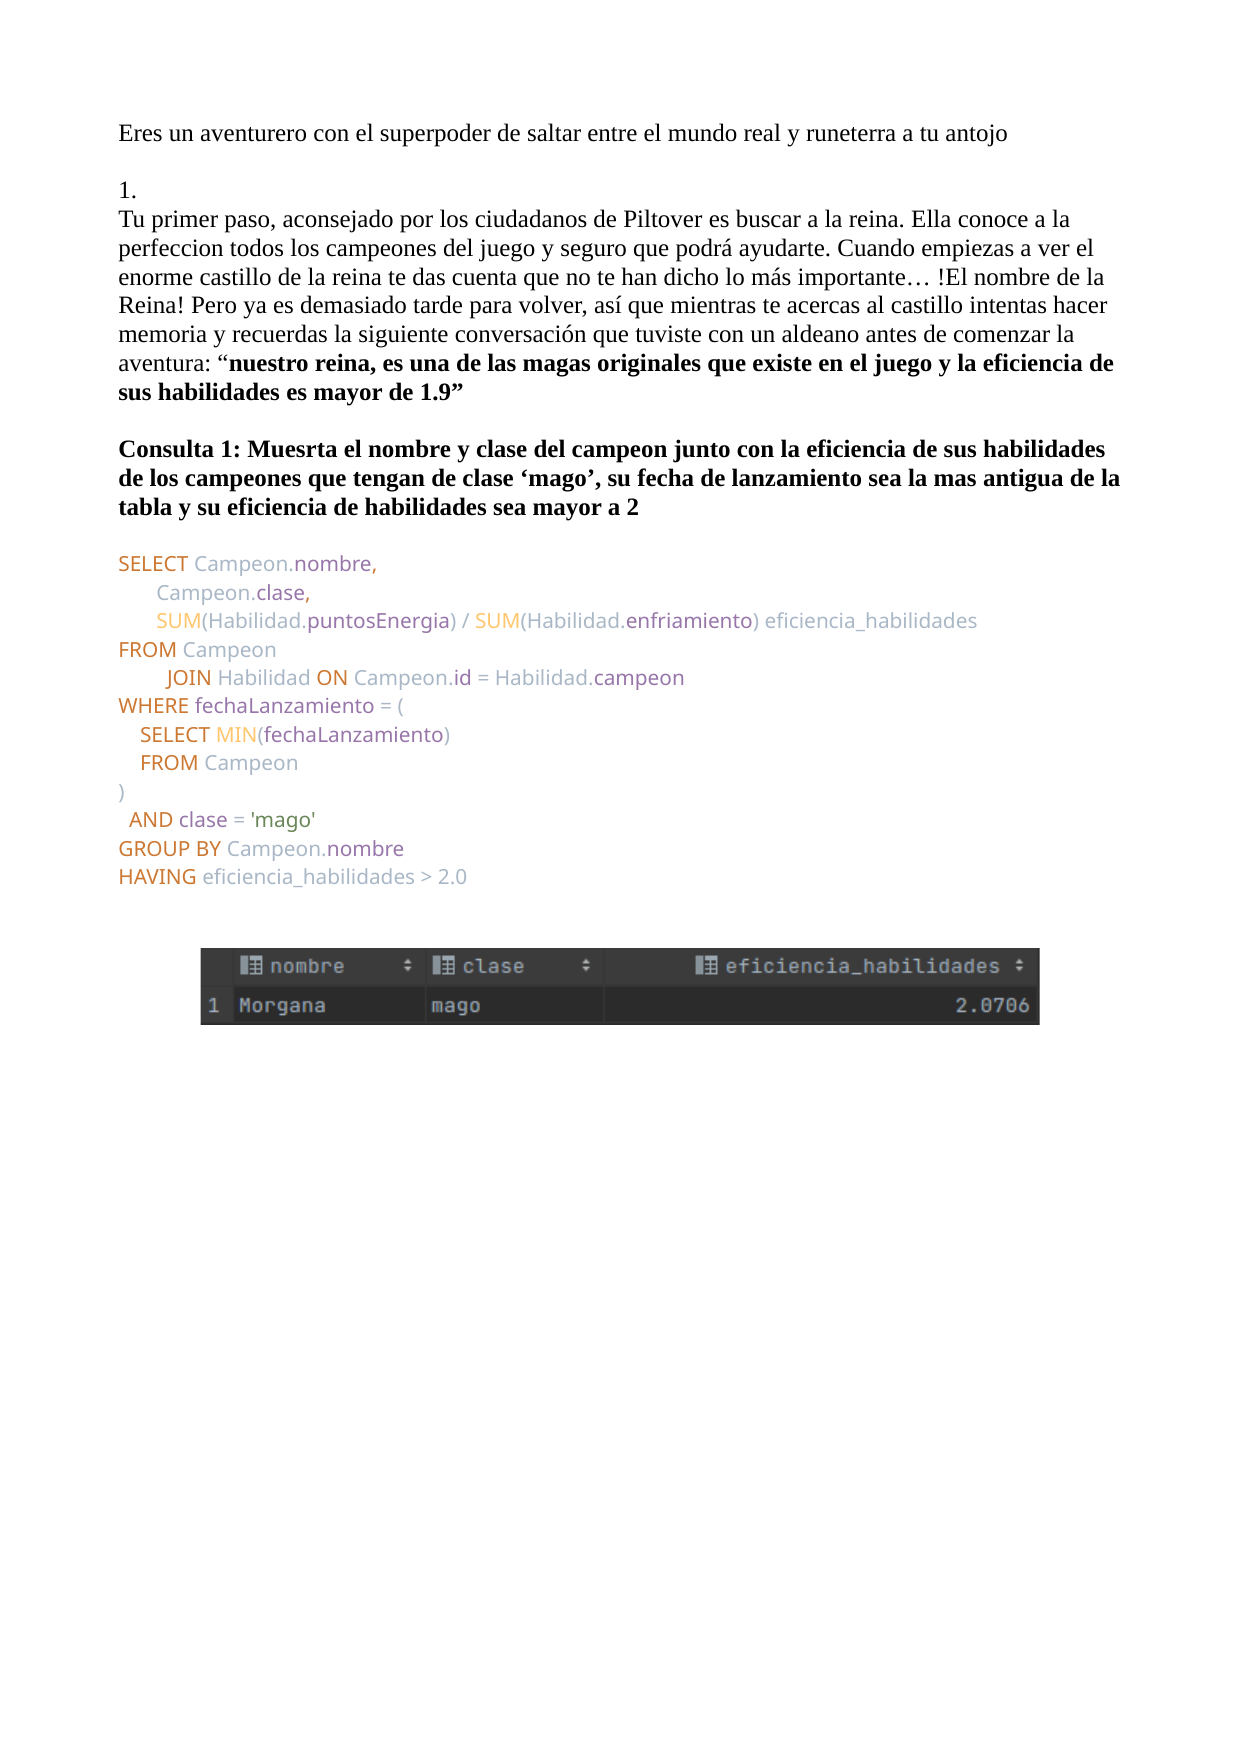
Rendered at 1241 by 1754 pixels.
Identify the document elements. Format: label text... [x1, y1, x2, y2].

text Tu primer paso, aconsejado por los ciudadanos de Piltover es buscar a la reina. Ella conoce a la perfeccion todos los campeones del juego y seguro que podrá ayudarte. Cuando empiezas a ver el enorme castillo de la reina te das cuenta que no te han dicho lo más importante… !El nombre de la Reina! Pero ya es demasiado tarde para volver, así que mientras te acercas al castillo intentas hacer memoria y recuerdas la siguiente conversación que tuviste con un aldeano antes de comenzar la aventura: “nuestro reina, es una de las magas originales que existe en el juego y la eficiencia de sus habilidades es mayor de 1.9” [118, 204, 1122, 406]
picture [200, 948, 1040, 1025]
text Eres un aventurero con el superpoder de saltar entre el mundo real y runeterra a tu antojo [118, 118, 1122, 147]
text Consulta 1: Muesrta el nombre y clase del campeon junto con la eficiencia de sus habilidades de los campeones que tengan de clase ‘mago’, su fecha de lanzamiento sea la mas antigua de la tabla y su eficiencia de habilidades sea mayor a 2 [118, 434, 1122, 521]
text 1. [118, 176, 1122, 204]
text SELECT Campeon.nombre, Campeon.clase, SUM(Habilidad.puntosEnergia) / SUM(Habilidad.enfriamiento) eficiencia_habilidades FROM Campeon JOIN Habilidad ON Campeon.id = Habilidad.campeon WHERE fechaLanzamiento = ( SELECT MIN(fechaLanzamiento) FROM Campeon ) AND clase = 'mago' GROUP BY Campeon.nombre HAVING eficiencia_habilidades > 2.0 [118, 549, 1122, 891]
